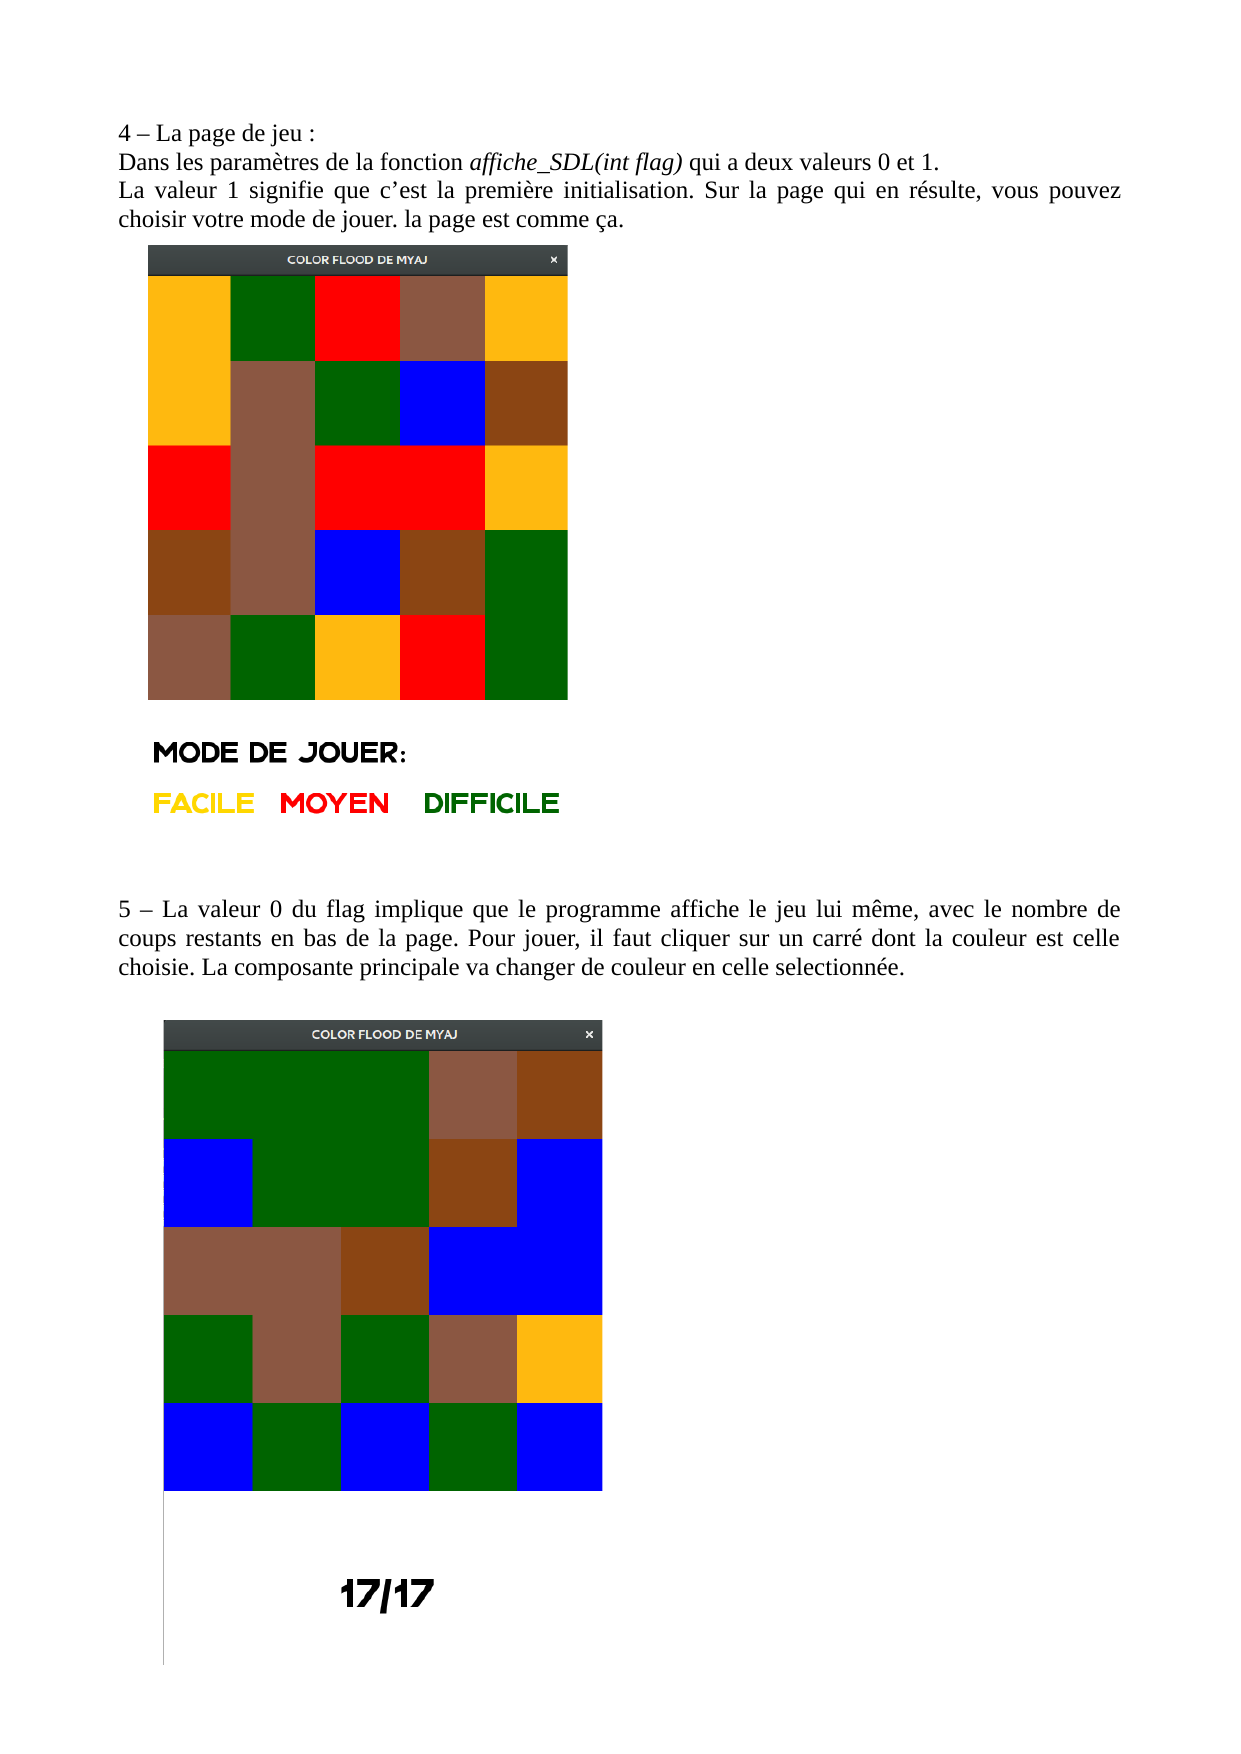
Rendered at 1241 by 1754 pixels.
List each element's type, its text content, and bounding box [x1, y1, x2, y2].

text 4 – La page de jeu : [118, 118, 1122, 147]
text La valeur 1 signifie que c’est la première initialisation. Sur la page qui en résulte, vous pouvez choisir votre mode de jouer. la page est comme ça. [118, 176, 1122, 233]
text Dans les paramètres de la fonction affiche_SDL(int flag) qui a deux valeurs 0 et 1. [118, 147, 1122, 176]
text 5 – La valeur 0 du flag implique que le programme affiche le jeu lui même, avec le nombre de coups restants en bas de la page. Pour jouer, il faut cliquer sur un carré dont la couleur est celle choisie. La composante principale va changer de couleur en celle selectionnée. [118, 894, 1122, 981]
picture [163, 1020, 603, 1665]
picture [148, 245, 568, 868]
